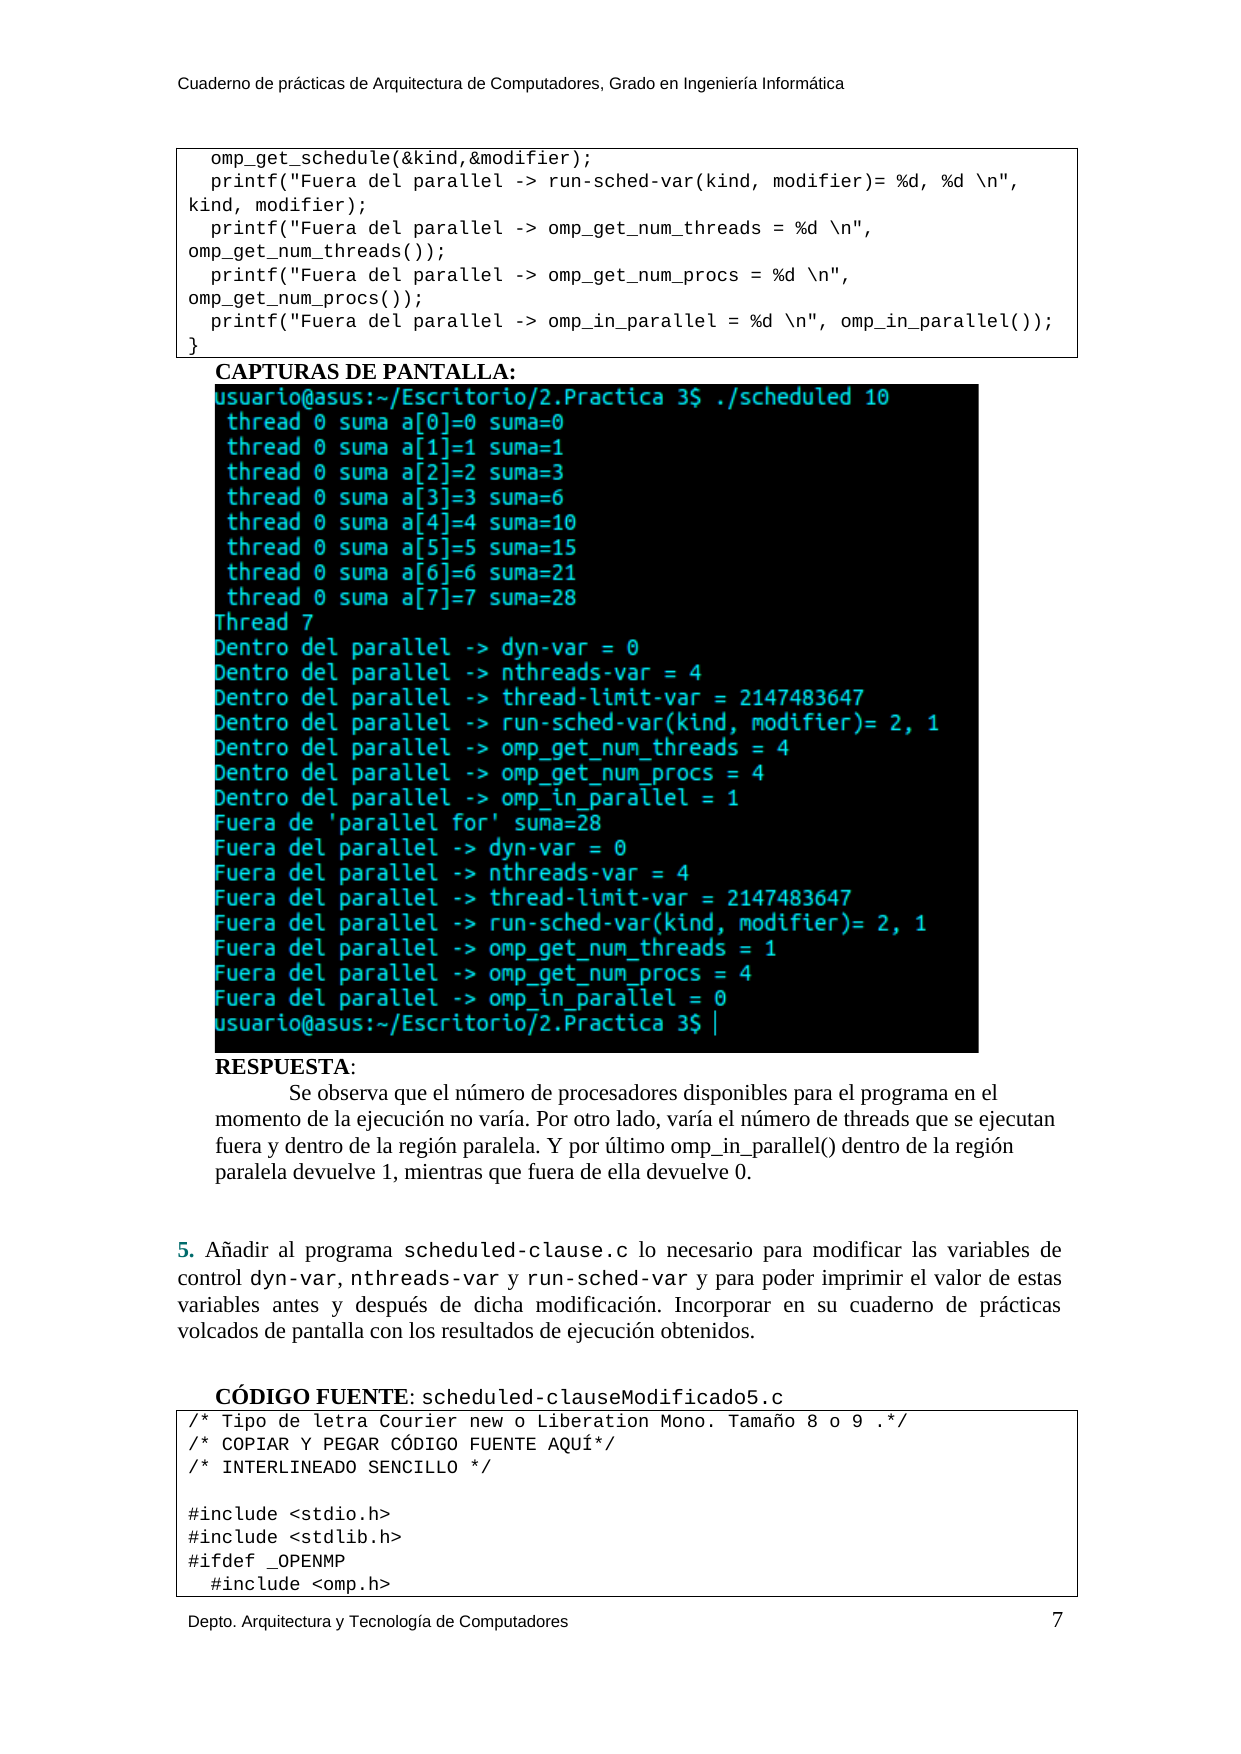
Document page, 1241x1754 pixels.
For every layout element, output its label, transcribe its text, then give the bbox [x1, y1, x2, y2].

picture [214, 384, 979, 1053]
list 5. Añadir al programa scheduled-clause.c lo necesario para modificar las variables de control dyn-var, nthreads-var y run-sched-var y para poder imprimir el valor de estas variables antes y después de dicha modificación. Incorporar en su cuaderno de prácticas volcados de pantalla con los resultados de ejecución obtenidos. [177, 1236, 1063, 1344]
text CAPTURAS DE PANTALLA: [215, 358, 1063, 384]
table_header omp_get_schedule(&kind,&modifier); printf("Fuera del parallel -> run-sched-var(kind, modifier)= %d, %d \n", kind, modifier); printf("Fuera del parallel -> omp_get_num_threads = %d \n", omp_get_num_threads()); printf("Fuera del parallel -> omp_get_num_procs = %d \n", omp_get_num_procs()); printf("Fuera del parallel -> omp_in_parallel = %d \n", omp_in_parallel()); } [177, 149, 1077, 357]
table_header /* Tipo de letra Courier new o Liberation Mono. Tamaño 8 o 9 .*/ /* COPIAR Y PEGAR CÓDIGO FUENTE AQUÍ*/ /* INTERLINEADO SENCILLO */ #include <stdio.h> #include <stdlib.h> #ifdef _OPENMP #include <omp.h> [177, 1411, 1077, 1596]
text CÓDIGO FUENTE: scheduled-clauseModificado5.c [215, 1383, 1063, 1410]
text RESPUESTA: [215, 410, 1063, 1079]
text Se observa que el número de procesadores disponibles para el programa en el momento de la ejecución no varía. Por otro lado, varía el número de threads que se ejecutan fuera y dentro de la región paralela. Y por último omp_in_parallel() dentro de la región paralela devuelve 1, mientras que fuera de ella devuelve 0. [215, 1079, 1063, 1184]
